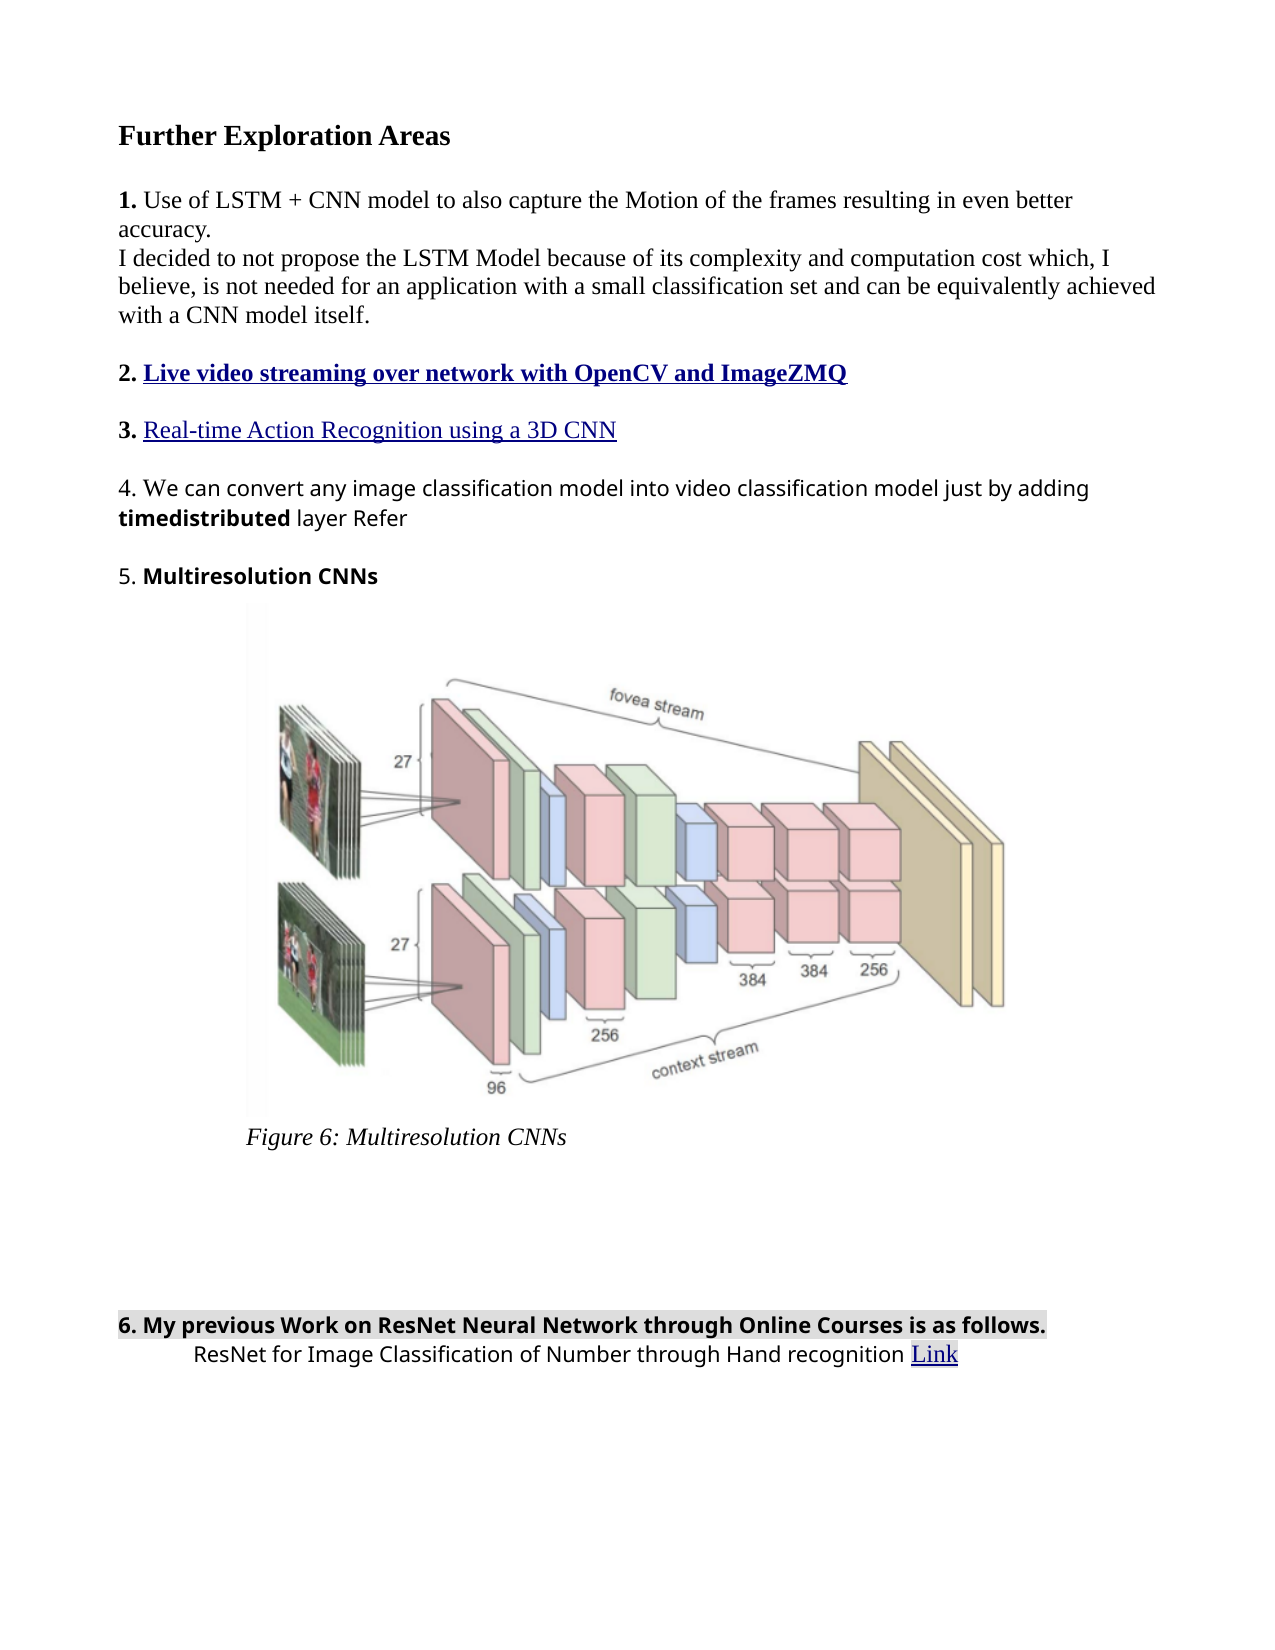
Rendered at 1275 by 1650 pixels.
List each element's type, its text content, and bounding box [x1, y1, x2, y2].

text 6. My previous Work on ResNet Neural Network through Online Courses is as follows. [118, 1309, 1157, 1339]
text 4. We can convert any image classification model into video classification model just by adding timedistributed layer Refer [118, 473, 1157, 532]
text Further Exploration Areas [118, 118, 1157, 152]
text ResNet for Image Classification of Number through Hand recognition Link [118, 1339, 1157, 1369]
text 2. Live video streaming over network with OpenCV and ImageZMQ [118, 358, 1157, 386]
text 5. Multiresolution CNNs [118, 561, 1157, 591]
picture [245, 603, 1030, 1117]
text 1. Use of LSTM + CNN model to also capture the Motion of the frames resulting in even better accuracy. I decided to not propose the LSTM Model because of its complexity and computation cost which, I believe, is not needed for an application with a small classification set and can be equivalently achieved with a CNN model itself. [118, 185, 1157, 329]
text Figure 6: Multiresolution CNNs [246, 1117, 1029, 1151]
text 3. Real-time Action Recognition using a 3D CNN [118, 415, 1157, 444]
